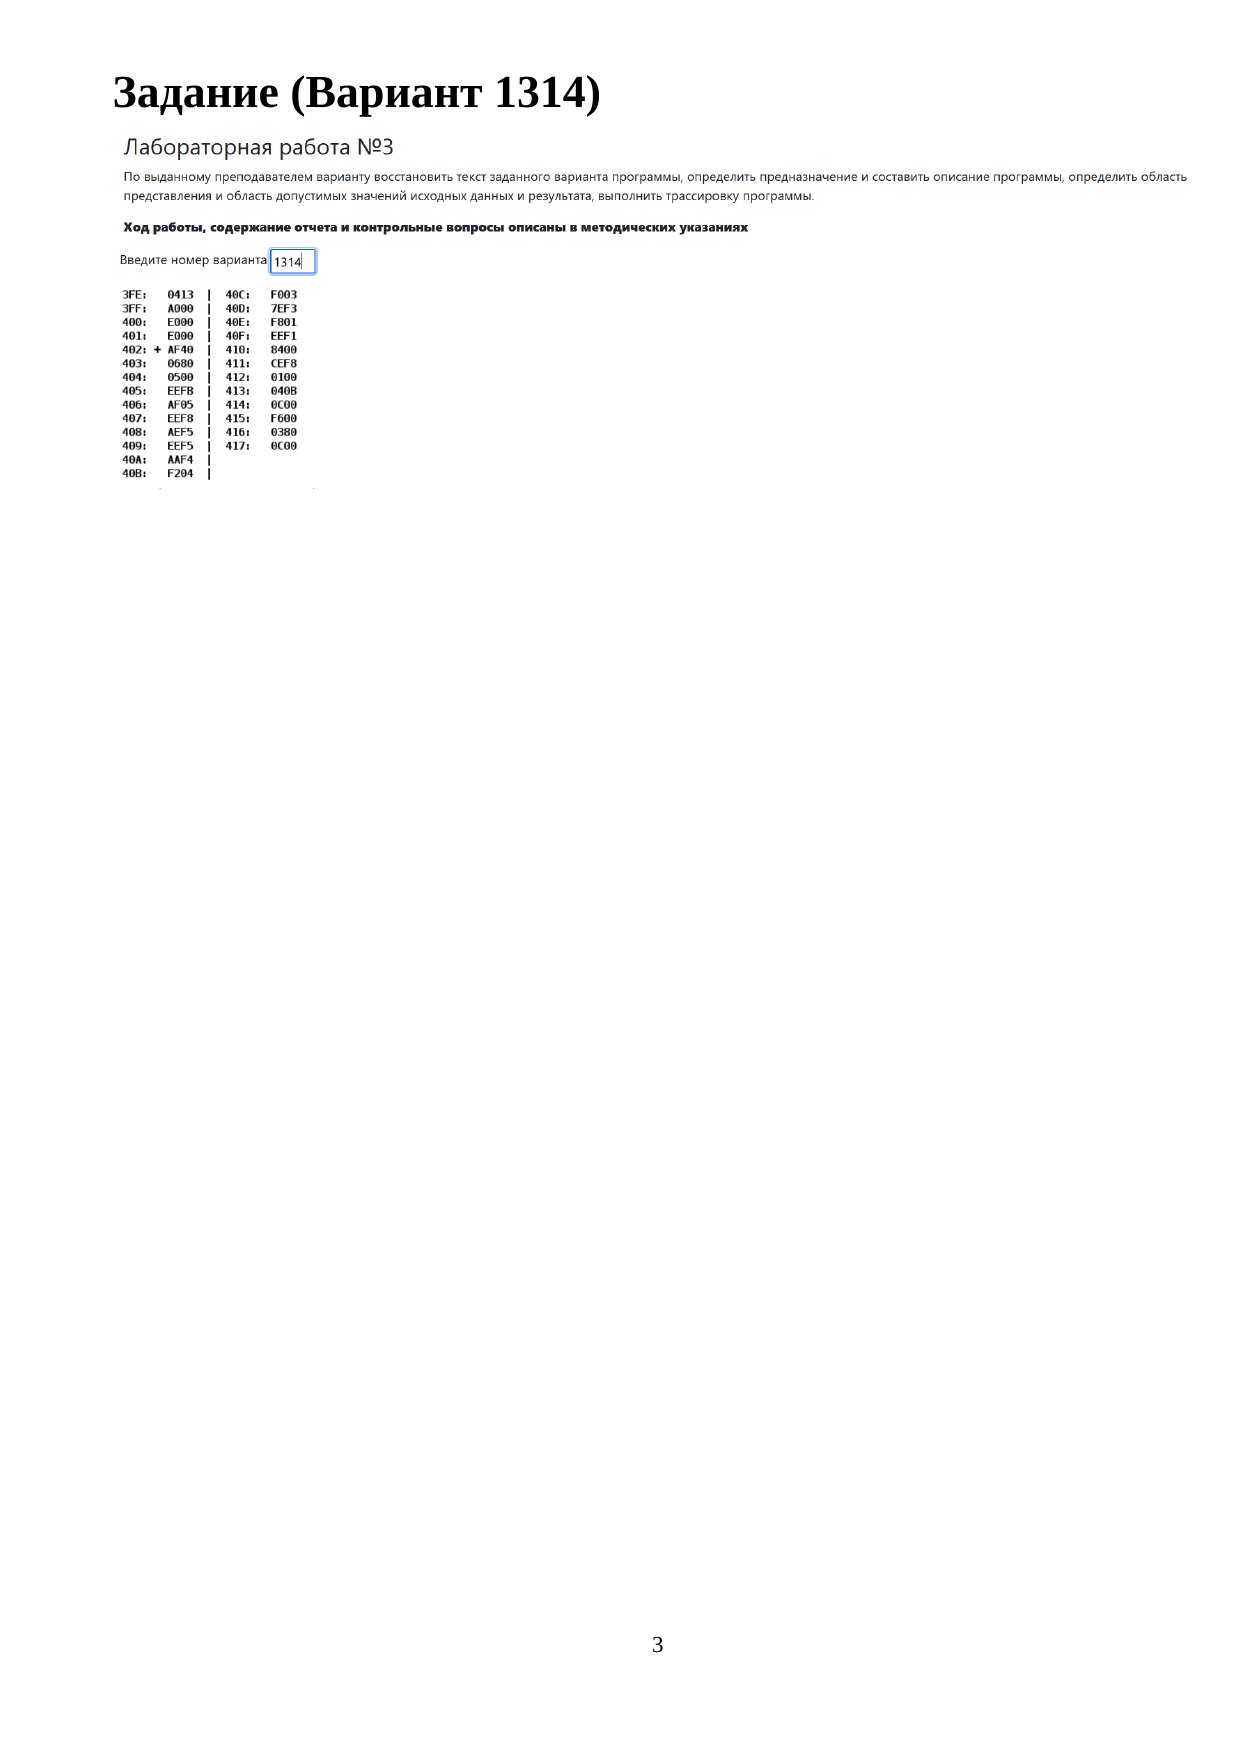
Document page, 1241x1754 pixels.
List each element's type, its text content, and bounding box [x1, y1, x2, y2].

picture [112, 130, 1204, 489]
subtitle Задание (Вариант 1314) [112, 64, 1203, 117]
